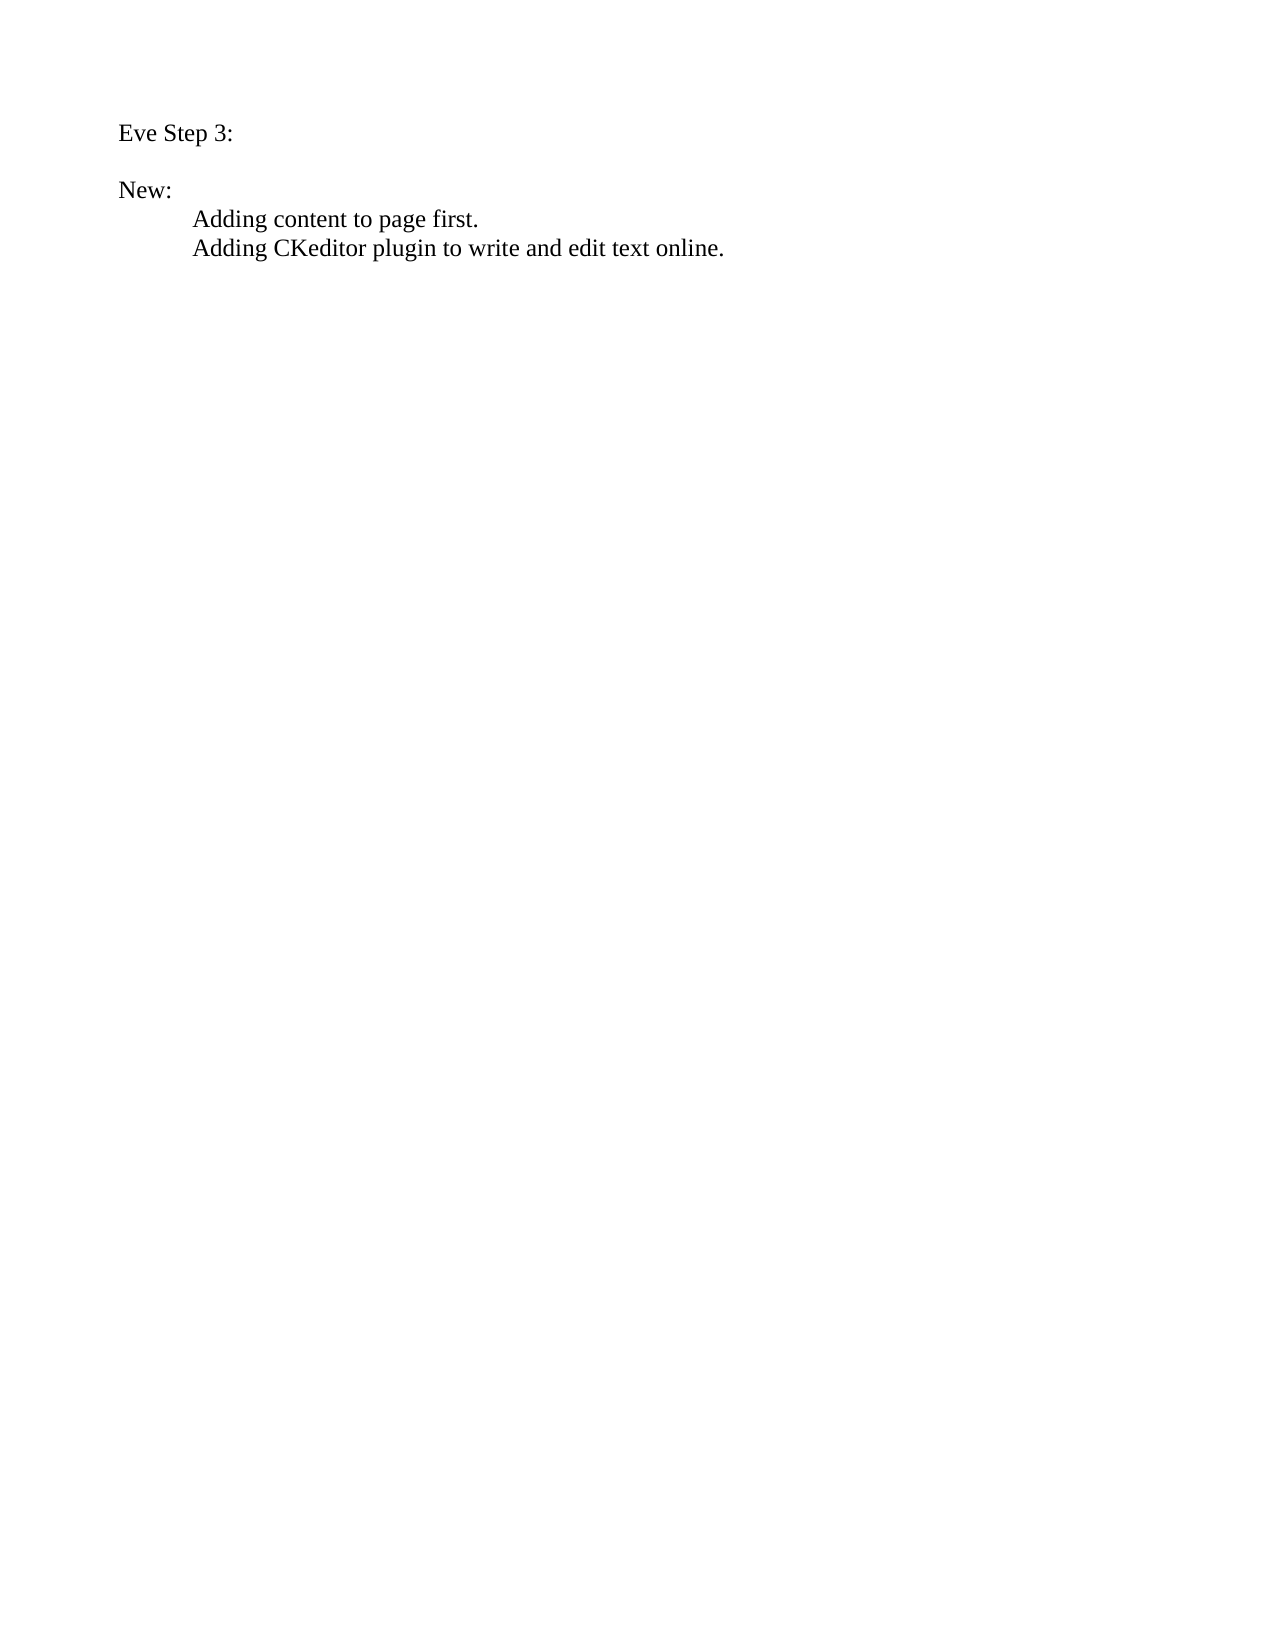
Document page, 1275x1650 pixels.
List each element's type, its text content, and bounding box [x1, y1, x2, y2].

text Eve Step 3: [118, 118, 1157, 147]
text New: [118, 176, 1157, 204]
text Adding CKeditor plugin to write and edit text online. [118, 233, 1157, 262]
text Adding content to page first. [118, 204, 1157, 233]
